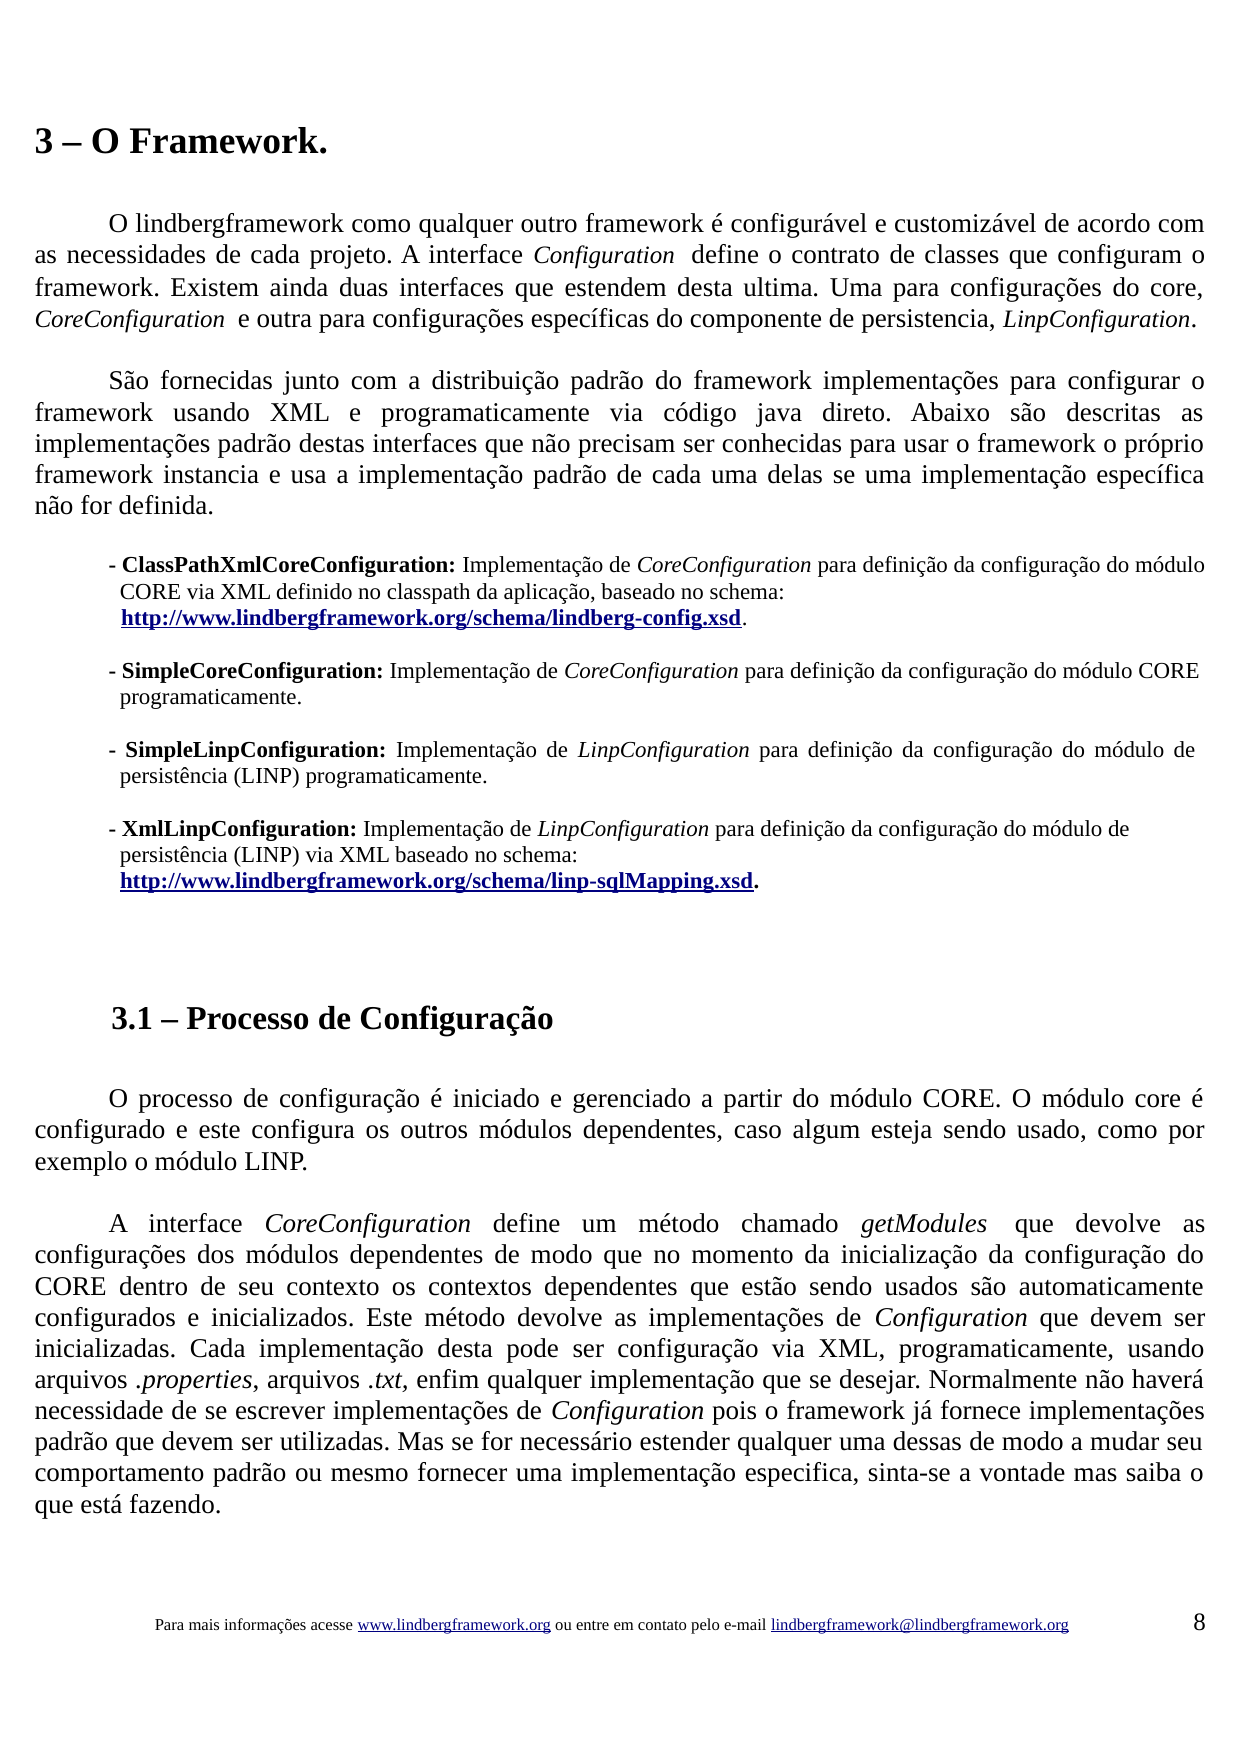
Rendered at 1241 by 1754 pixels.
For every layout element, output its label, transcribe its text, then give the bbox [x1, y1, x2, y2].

text - ClassPathXmlCoreConfiguration: Implementação de CoreConfiguration para definição da configuração do módulo CORE via XML definido no classpath da aplicação, baseado no schema: [34, 551, 1206, 604]
text São fornecidas junto com a distribuição padrão do framework implementações para configurar o framework usando XML e programaticamente via código java direto. Abaixo são descritas as implementações padrão destas interfaces que não precisam ser conhecidas para usar o framework o próprio framework instancia e usa a implementação padrão de cada uma delas se uma implementação específica não for definida. [34, 364, 1206, 520]
text - SimpleCoreConfiguration: Implementação de CoreConfiguration para definição da configuração do módulo CORE programaticamente. [34, 657, 1206, 709]
text - XmlLinpConfiguration: Implementação de LinpConfiguration para definição da configuração do módulo de persistência (LINP) via XML baseado no schema: [34, 815, 1206, 868]
text http://www.lindbergframework.org/schema/lindberg-config.xsd. [34, 604, 1206, 630]
text O lindbergframework como qualquer outro framework é configurável e customizável de acordo com as necessidades de cada projeto. A interface Configuration define o contrato de classes que configuram o framework. Existem ainda duas interfaces que estendem desta ultima. Uma para configurações do core, CoreConfiguration e outra para configurações específicas do componente de persistencia, LinpConfiguration. [34, 207, 1206, 333]
text O processo de configuração é iniciado e gerenciado a partir do módulo CORE. O módulo core é configurado e este configura os outros módulos dependentes, caso algum esteja sendo usado, como por exemplo o módulo LINP. [34, 1082, 1206, 1176]
subtitle 3.1 – Processo de Configuração [34, 998, 1206, 1036]
subtitle 3 – O Framework. [34, 118, 1206, 161]
text - SimpleLinpConfiguration: Implementação de LinpConfiguration para definição da configuração do módulo de persistência (LINP) programaticamente. [34, 736, 1206, 788]
text http://www.lindbergframework.org/schema/linp-sqlMapping.xsd. [34, 868, 1206, 894]
text A interface CoreConfiguration define um método chamado getModules que devolve as configurações dos módulos dependentes de modo que no momento da inicialização da configuração do CORE dentro de seu contexto os contextos dependentes que estão sendo usados são automaticamente configurados e inicializados. Este método devolve as implementações de Configuration que devem ser inicializadas. Cada implementação desta pode ser configuração via XML, programaticamente, usando arquivos .properties, arquivos .txt, enfim qualquer implementação que se desejar. Normalmente não haverá necessidade de se escrever implementações de Configuration pois o framework já fornece implementações padrão que devem ser utilizadas. Mas se for necessário estender qualquer uma dessas de modo a mudar seu comportamento padrão ou mesmo fornecer uma implementação especifica, sinta-se a vontade mas saiba o que está fazendo. [34, 1207, 1206, 1519]
